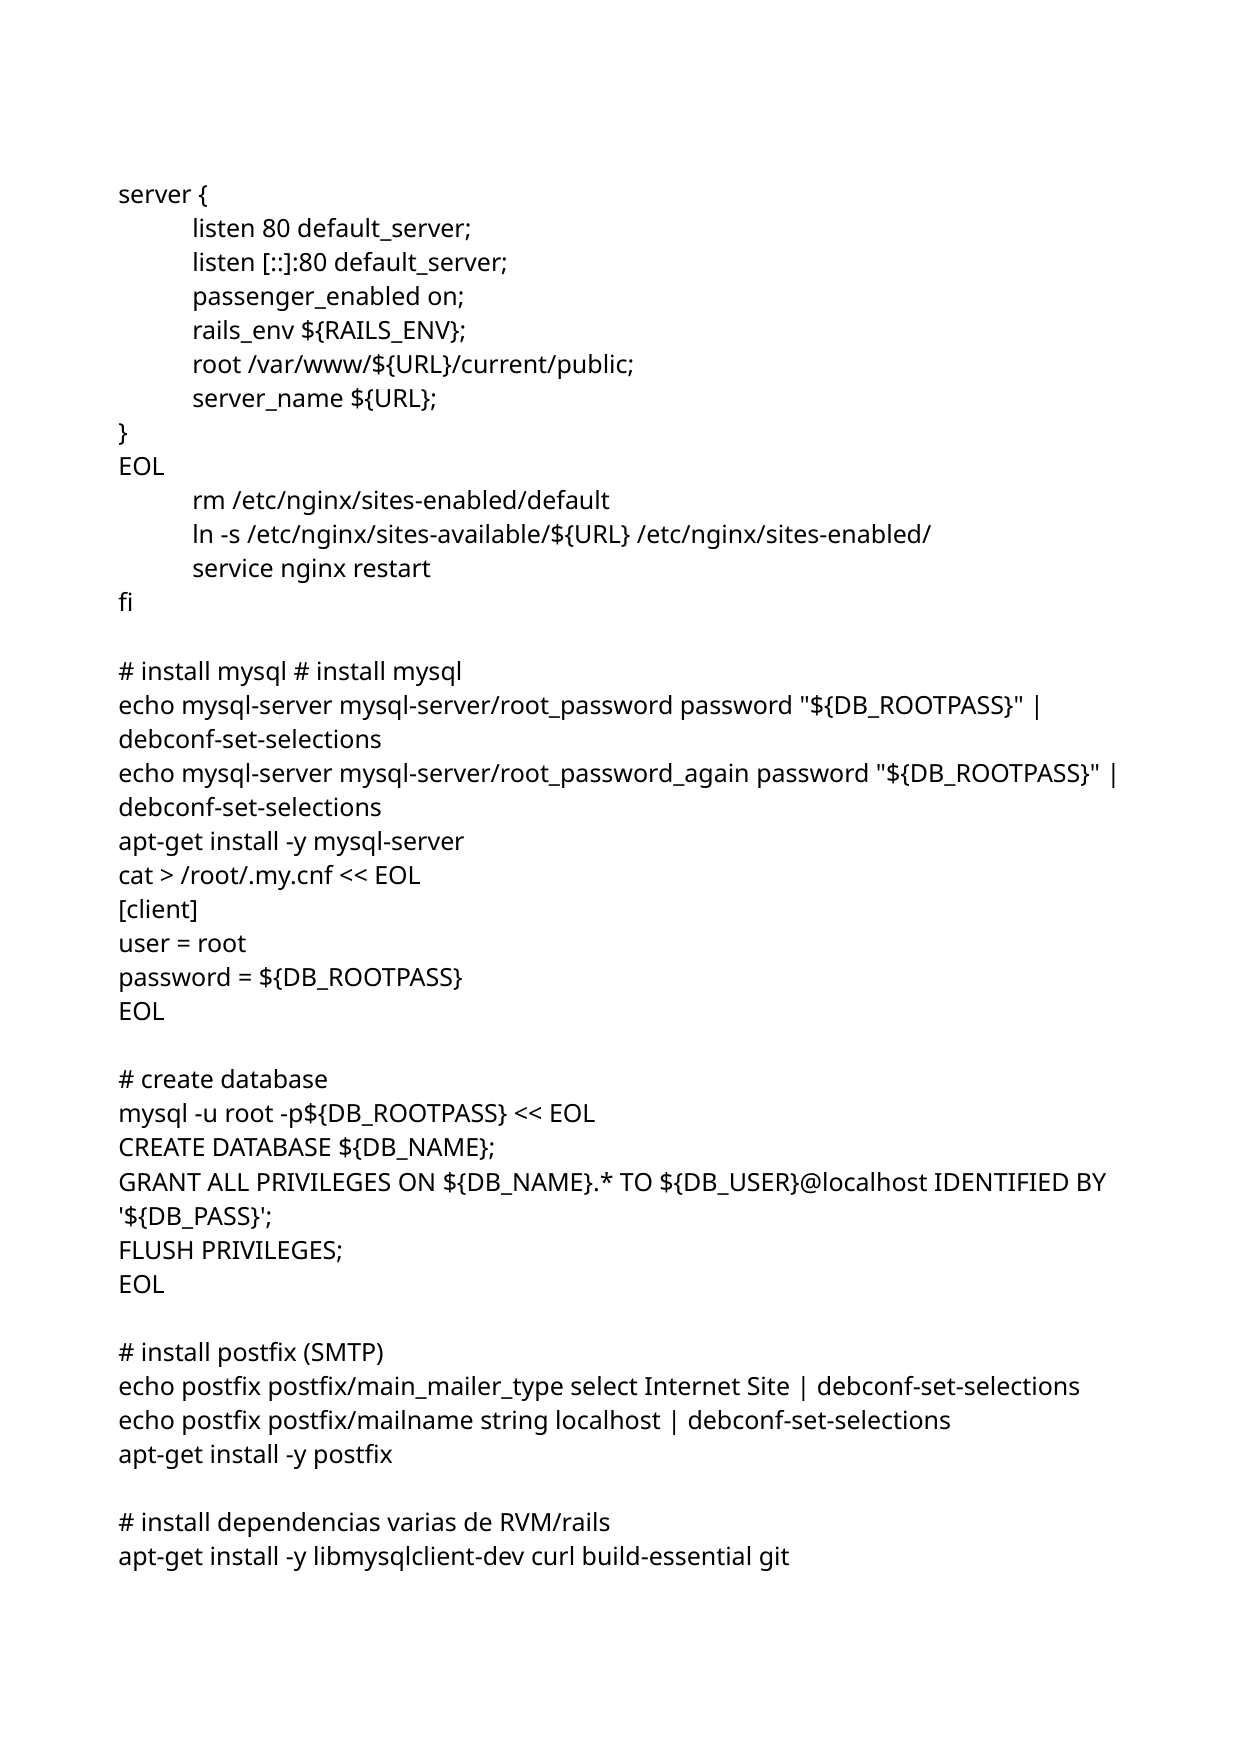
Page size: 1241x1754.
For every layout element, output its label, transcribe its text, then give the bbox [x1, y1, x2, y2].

text echo postfix postfix/mailname string localhost | debconf-set-selections [118, 1403, 1122, 1437]
text fi [118, 585, 1122, 619]
text listen [::]:80 default_server; [118, 244, 1122, 278]
text # install dependencias varias de RVM/rails [118, 1505, 1122, 1539]
text listen 80 default_server; [118, 210, 1122, 244]
text server_name ${URL}; [118, 381, 1122, 415]
text } [118, 415, 1122, 449]
text ln -s /etc/nginx/sites-available/${URL} /etc/nginx/sites-enabled/ [118, 517, 1122, 551]
text [client] [118, 892, 1122, 926]
text CREATE DATABASE ${DB_NAME}; [118, 1130, 1122, 1164]
text password = ${DB_ROOTPASS} [118, 960, 1122, 994]
text root /var/www/${URL}/current/public; [118, 347, 1122, 381]
text rm /etc/nginx/sites-enabled/default [118, 483, 1122, 517]
text GRANT ALL PRIVILEGES ON ${DB_NAME}.* TO ${DB_USER}@localhost IDENTIFIED BY '${DB_PASS}'; [118, 1164, 1122, 1232]
text apt-get install -y postfix [118, 1437, 1122, 1471]
text apt-get install -y mysql-server [118, 823, 1122, 858]
text # create database [118, 1062, 1122, 1096]
text passenger_enabled on; [118, 278, 1122, 313]
text # install mysql # install mysql [118, 653, 1122, 687]
text echo postfix postfix/main_mailer_type select Internet Site | debconf-set-selections [118, 1368, 1122, 1403]
text EOL [118, 449, 1122, 483]
text echo mysql-server mysql-server/root_password_again password "${DB_ROOTPASS}" | debconf-set-selections [118, 755, 1122, 823]
text cat > /root/.my.cnf << EOL [118, 858, 1122, 892]
text mysql -u root -p${DB_ROOTPASS} << EOL [118, 1096, 1122, 1130]
text apt-get install -y libmysqlclient-dev curl build-essential git [118, 1539, 1122, 1573]
text user = root [118, 926, 1122, 960]
text echo mysql-server mysql-server/root_password password "${DB_ROOTPASS}" | debconf-set-selections [118, 687, 1122, 755]
text EOL [118, 1266, 1122, 1300]
text FLUSH PRIVILEGES; [118, 1232, 1122, 1266]
text # install postfix (SMTP) [118, 1334, 1122, 1368]
text server { [118, 176, 1122, 210]
text EOL [118, 994, 1122, 1028]
text rails_env ${RAILS_ENV}; [118, 313, 1122, 347]
text service nginx restart [118, 551, 1122, 585]
